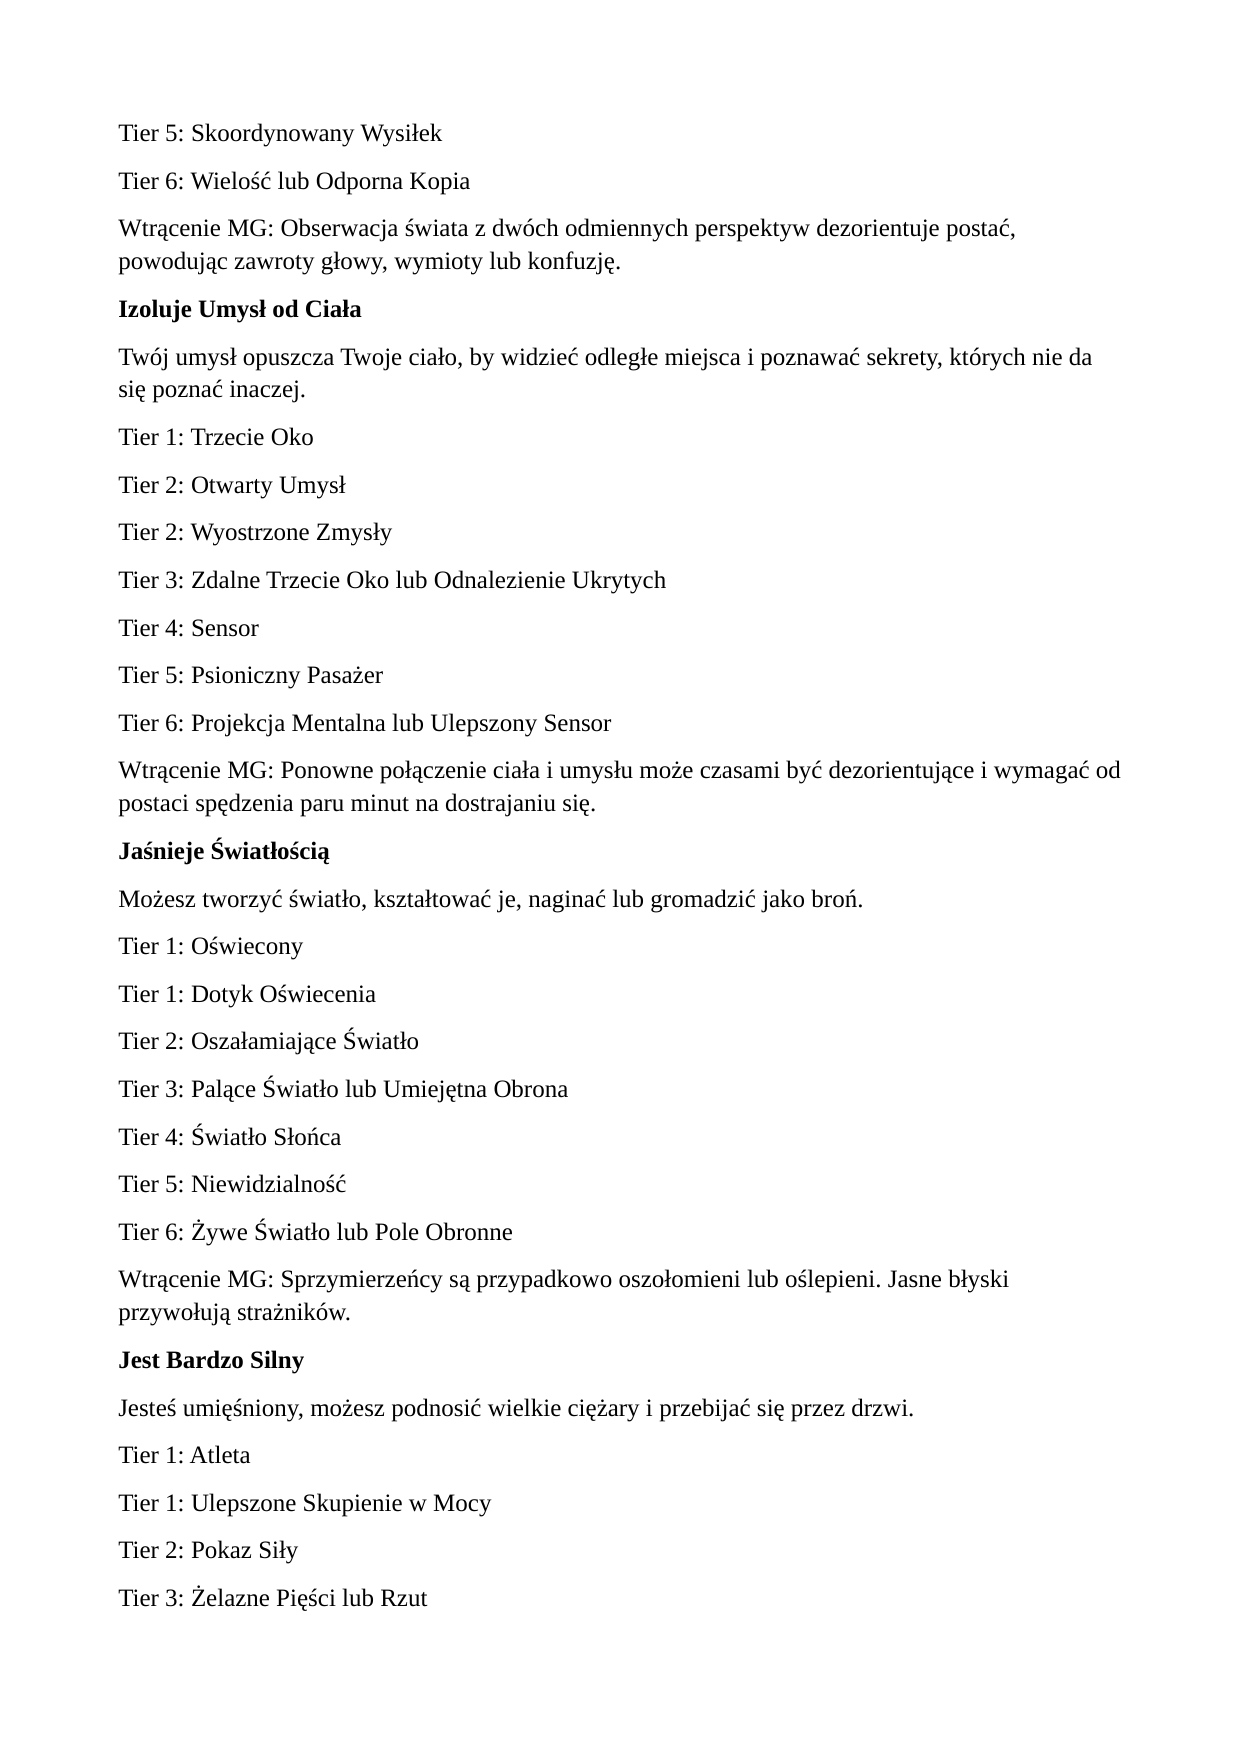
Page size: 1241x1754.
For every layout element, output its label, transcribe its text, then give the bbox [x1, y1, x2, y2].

text Tier 2: Pokaz Siły [118, 1536, 1122, 1564]
text Wtrącenie MG: Obserwacja świata z dwóch odmiennych perspektyw dezorientuje postać, powodując zawroty głowy, wymioty lub konfuzję. [118, 213, 1122, 275]
text Tier 1: Trzecie Oko [118, 422, 1122, 451]
text Tier 5: Niewidzialność [118, 1169, 1122, 1198]
text Jaśnieje Światłością [118, 836, 1122, 865]
text Tier 6: Wielość lub Odporna Kopia [118, 166, 1122, 194]
text Tier 6: Projekcja Mentalna lub Ulepszony Sensor [118, 708, 1122, 737]
text Tier 4: Światło Słońca [118, 1122, 1122, 1150]
text Tier 3: Palące Światło lub Umiejętna Obrona [118, 1074, 1122, 1103]
text Jest Bardzo Silny [118, 1345, 1122, 1374]
text Tier 2: Otwarty Umysł [118, 470, 1122, 498]
text Tier 5: Skoordynowany Wysiłek [118, 118, 1122, 147]
text Tier 4: Sensor [118, 613, 1122, 641]
text Tier 1: Dotyk Oświecenia [118, 979, 1122, 1008]
text Tier 1: Ulepszone Skupienie w Mocy [118, 1488, 1122, 1517]
text Tier 3: Zdalne Trzecie Oko lub Odnalezienie Ukrytych [118, 565, 1122, 594]
text Wtrącenie MG: Sprzymierzeńcy są przypadkowo oszołomieni lub oślepieni. Jasne błyski przywołują strażników. [118, 1264, 1122, 1326]
text Twój umysł opuszcza Twoje ciało, by widzieć odległe miejsca i poznawać sekrety, których nie da się poznać inaczej. [118, 342, 1122, 403]
text Możesz tworzyć światło, kształtować je, naginać lub gromadzić jako broń. [118, 884, 1122, 912]
text Tier 1: Atleta [118, 1440, 1122, 1469]
text Tier 2: Wyostrzone Zmysły [118, 517, 1122, 546]
text Wtrącenie MG: Ponowne połączenie ciała i umysłu może czasami być dezorientujące i wymagać od postaci spędzenia paru minut na dostrajaniu się. [118, 755, 1122, 817]
text Tier 3: Żelazne Pięści lub Rzut [118, 1583, 1122, 1612]
text Jesteś umięśniony, możesz podnosić wielkie ciężary i przebijać się przez drzwi. [118, 1393, 1122, 1421]
text Tier 5: Psioniczny Pasażer [118, 660, 1122, 689]
text Tier 6: Żywe Światło lub Pole Obronne [118, 1217, 1122, 1246]
text Tier 1: Oświecony [118, 931, 1122, 960]
text Tier 2: Oszałamiające Światło [118, 1026, 1122, 1055]
text Izoluje Umysł od Ciała [118, 294, 1122, 323]
